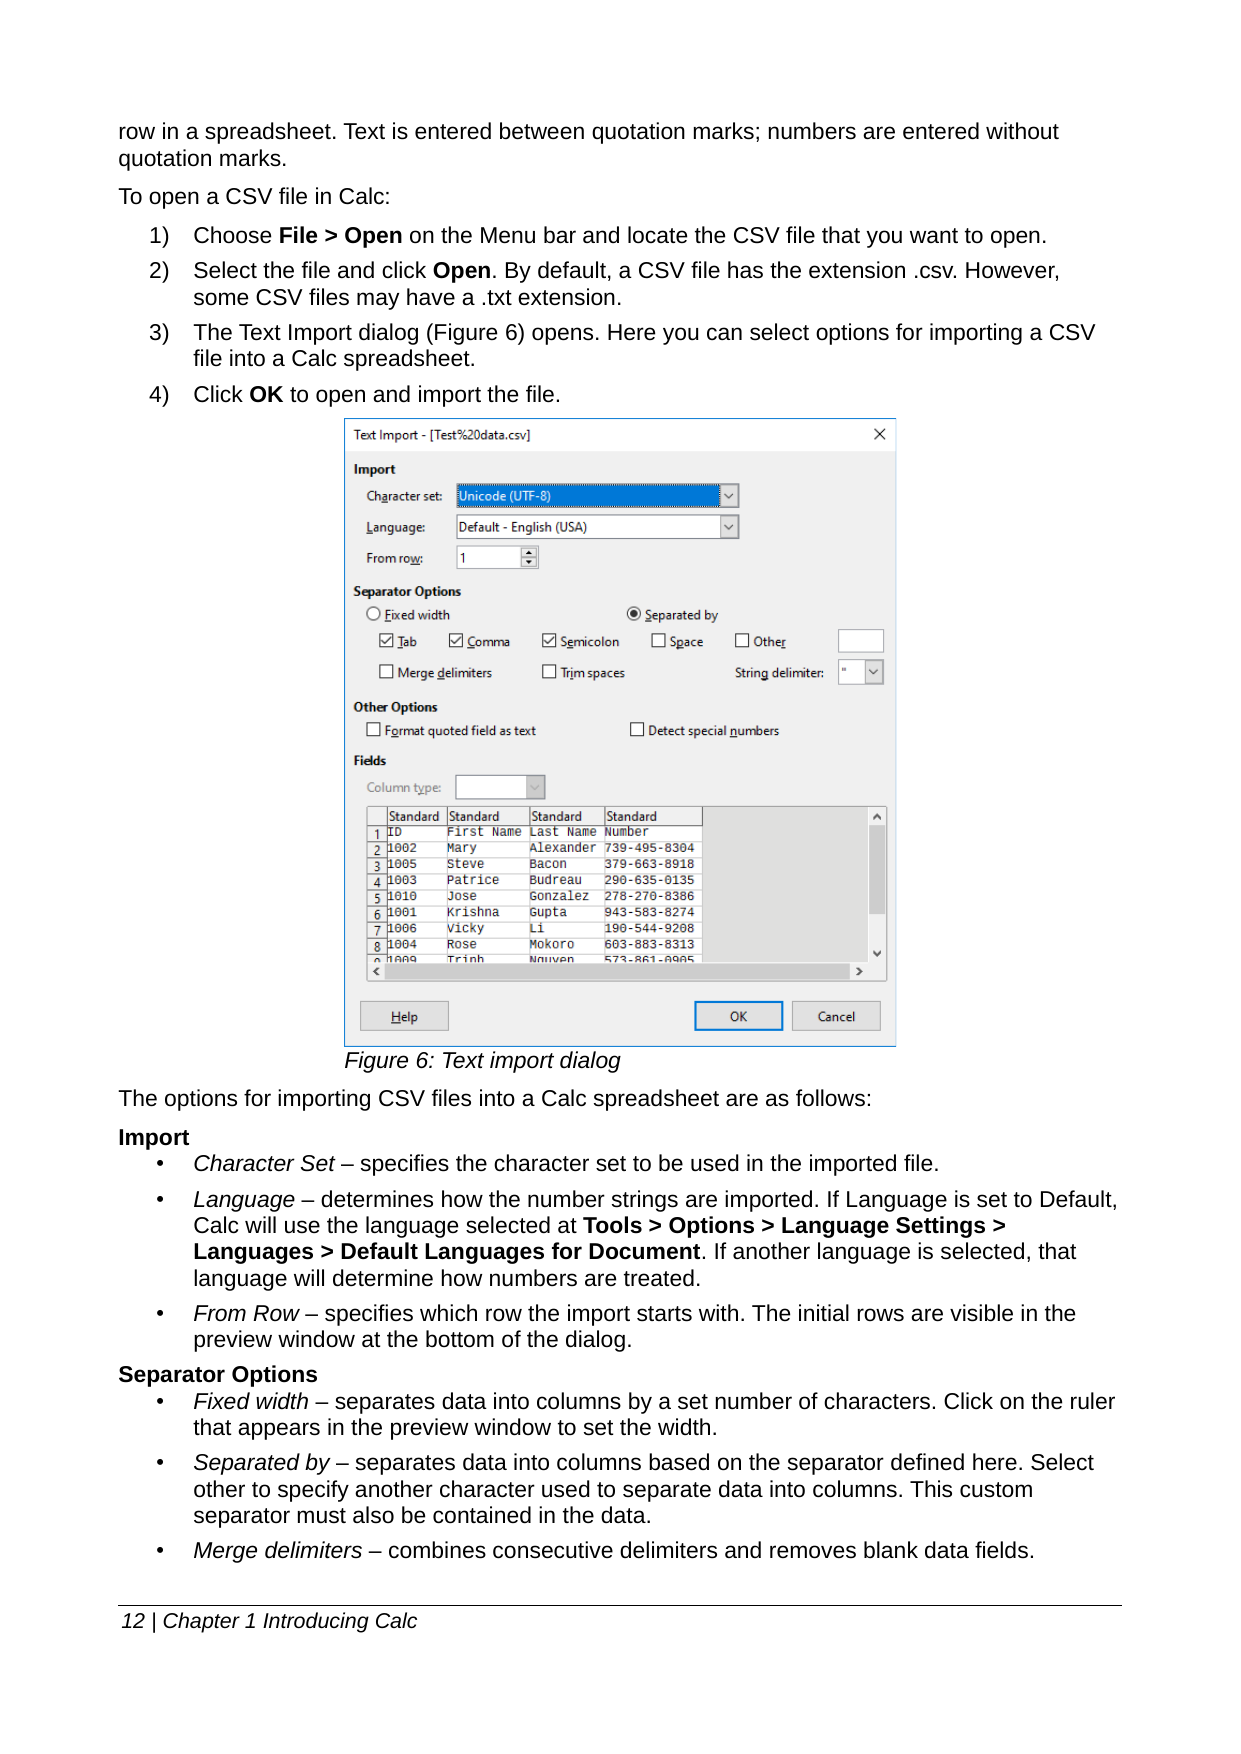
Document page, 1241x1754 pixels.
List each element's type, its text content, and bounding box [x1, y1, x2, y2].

text row in a spreadsheet. Text is entered between quotation marks; numbers are entered without quotation marks. [118, 118, 1122, 171]
text Figure 6: Text import dialog [344, 1047, 896, 1073]
list To open a CSV file in Calc: [118, 183, 1122, 210]
list The options for importing CSV files into a Calc spreadsheet are as follows: [118, 1085, 1122, 1111]
text Separator Options [118, 1361, 1122, 1388]
picture [344, 418, 897, 1047]
list Choose File > Open on the Menu bar and locate the CSV file that you want to open. [169, 222, 1122, 248]
list Click OK to open and import the file. [169, 381, 1122, 407]
list From Row – specifies which row the import starts with. The initial rows are visible in the preview window at the bottom of the dialog. [156, 1300, 1122, 1352]
list Character Set – specifies the character set to be used in the imported file. [156, 1150, 1122, 1177]
list Merge delimiters – combines consecutive delimiters and removes blank data fields. [156, 1537, 1122, 1563]
list Language – determines how the number strings are imported. If Language is set to Default, Calc will use the language selected at Tools > Options > Language Settings > Languages > Default Languages for Document. If another language is selected, that language will determine how numbers are treated. [156, 1186, 1122, 1291]
list Select the file and click Open. By default, a CSV file has the extension .csv. However, some CSV files may have a .txt extension. [169, 257, 1122, 310]
list The Text Import dialog (Figure 6) opens. Here you can select options for importing a CSV file into a Calc spreadsheet. [169, 319, 1122, 372]
text Import [118, 1124, 1122, 1150]
list Separated by – separates data into columns based on the separator defined here. Select other to specify another character used to separate data into columns. This custom separator must also be contained in the data. [156, 1449, 1122, 1528]
list Fixed width – separates data into columns by a set number of characters. Click on the ruler that appears in the preview window to set the width. [156, 1388, 1122, 1440]
